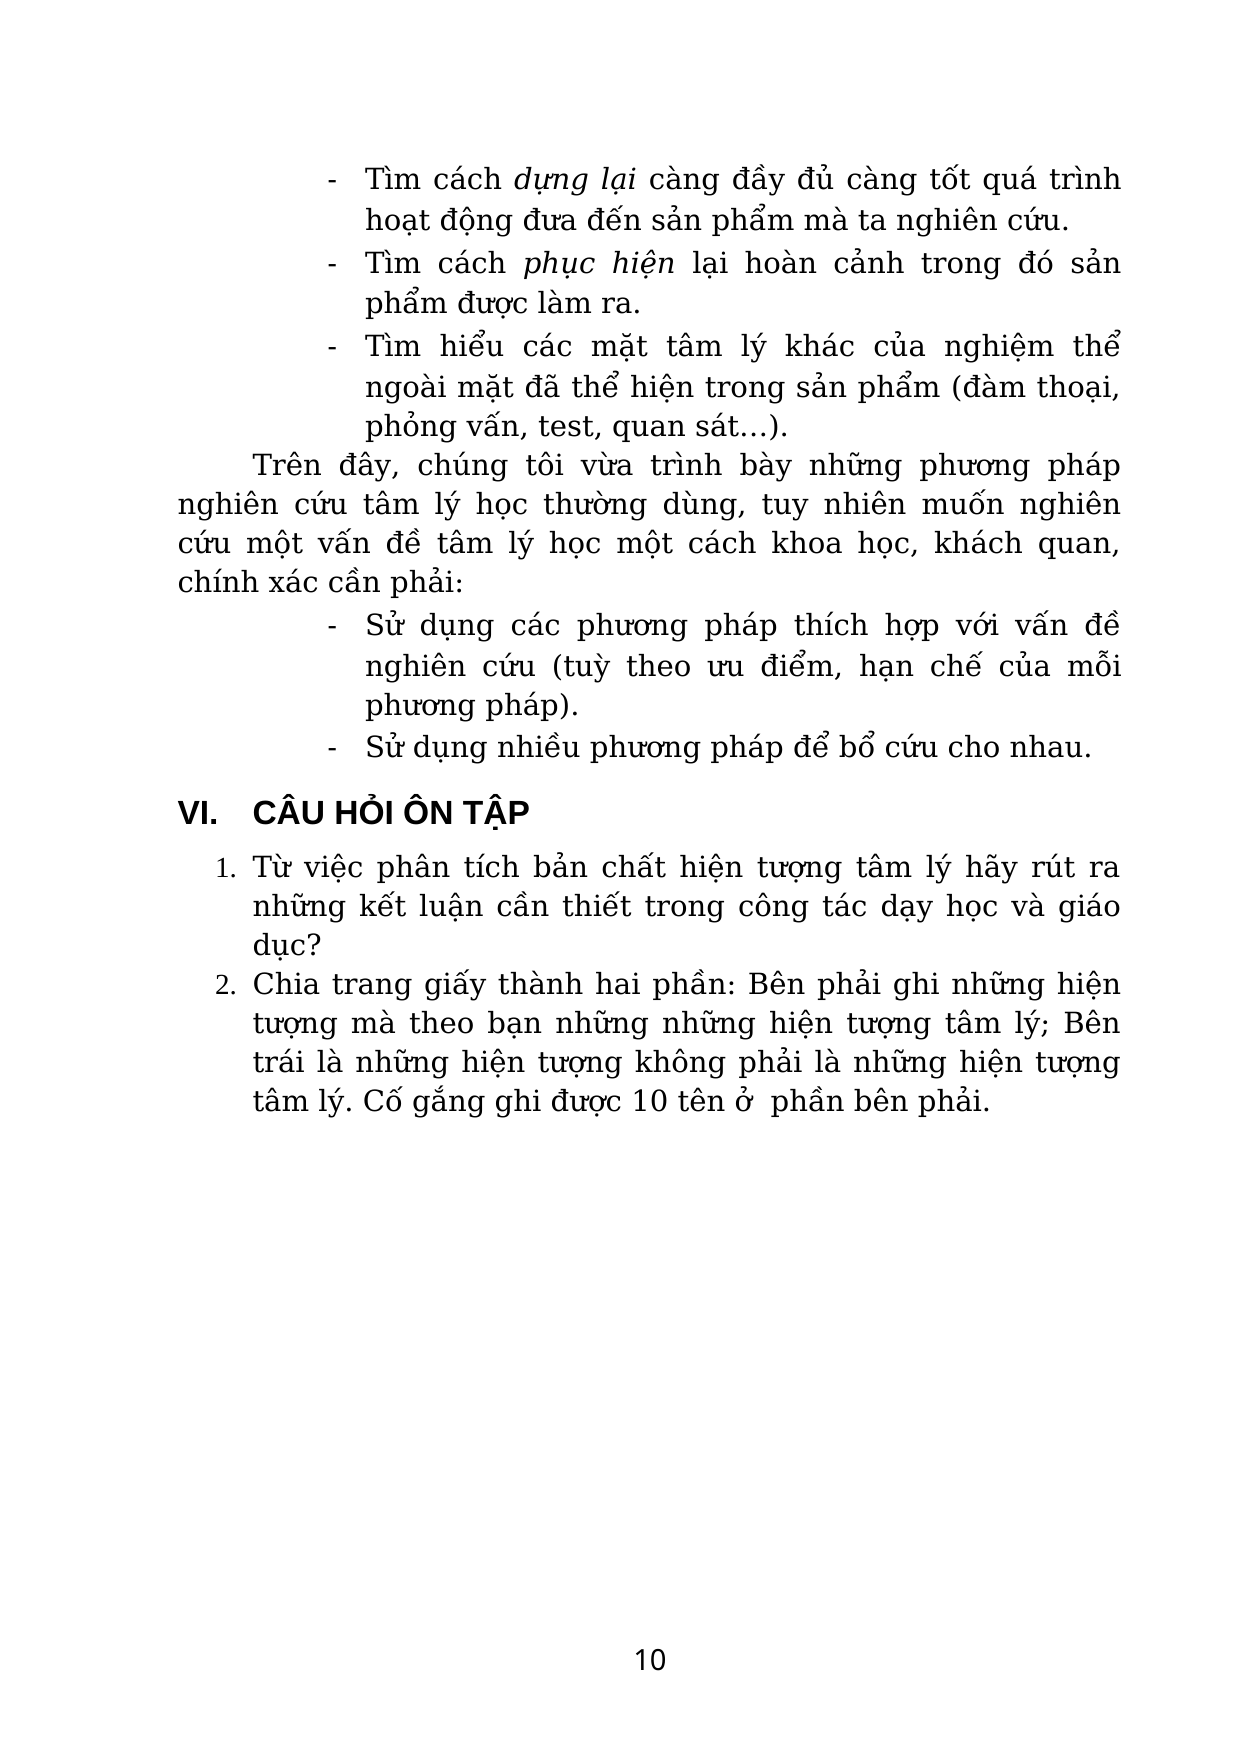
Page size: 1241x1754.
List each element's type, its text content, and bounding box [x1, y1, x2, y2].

list Tìm hiểu các mặt tâm lý khác của nghiệm thể ngoài mặt đã thể hiện trong sản phẩm (đàm thoại, phỏng vấn, test, quan sát…). [327, 326, 1122, 443]
text Trên đây, chúng tôi vừa trình bày những phương pháp nghiên cứu tâm lý học thường dùng, tuy nhiên muốn nghiên cứu một vấn đề tâm lý học một cách khoa học, khách quan, chính xác cần phải: [177, 448, 1122, 599]
list Tìm cách phục hiện lại hoàn cảnh trong đó sản phẩm được làm ra. [327, 242, 1122, 321]
list Chia trang giấy thành hai phần: Bên phải ghi những hiện tượng mà theo bạn những những hiện tượng tâm lý; Bên trái là những hiện tượng không phải là những hiện tượng tâm lý. Cố gắng ghi được 10 tên ở phần bên phải. [215, 967, 1122, 1118]
list Từ việc phân tích bản chất hiện tượng tâm lý hãy rút ra những kết luận cần thiết trong công tác dạy học và giáo dục? [215, 850, 1122, 962]
subtitle CÂU HỎI ÔN TẬP [177, 793, 1122, 832]
list Tìm cách dựng lại càng đầy đủ càng tốt quá trình hoạt động đưa đến sản phẩm mà ta nghiên cứu. [327, 158, 1122, 237]
list Sử dụng các phương pháp thích hợp với vấn đề nghiên cứu (tuỳ theo ưu điểm, hạn chế của mỗi phương pháp). [327, 604, 1122, 722]
list Sử dụng nhiều phương pháp để bổ cứu cho nhau. [327, 727, 1122, 766]
